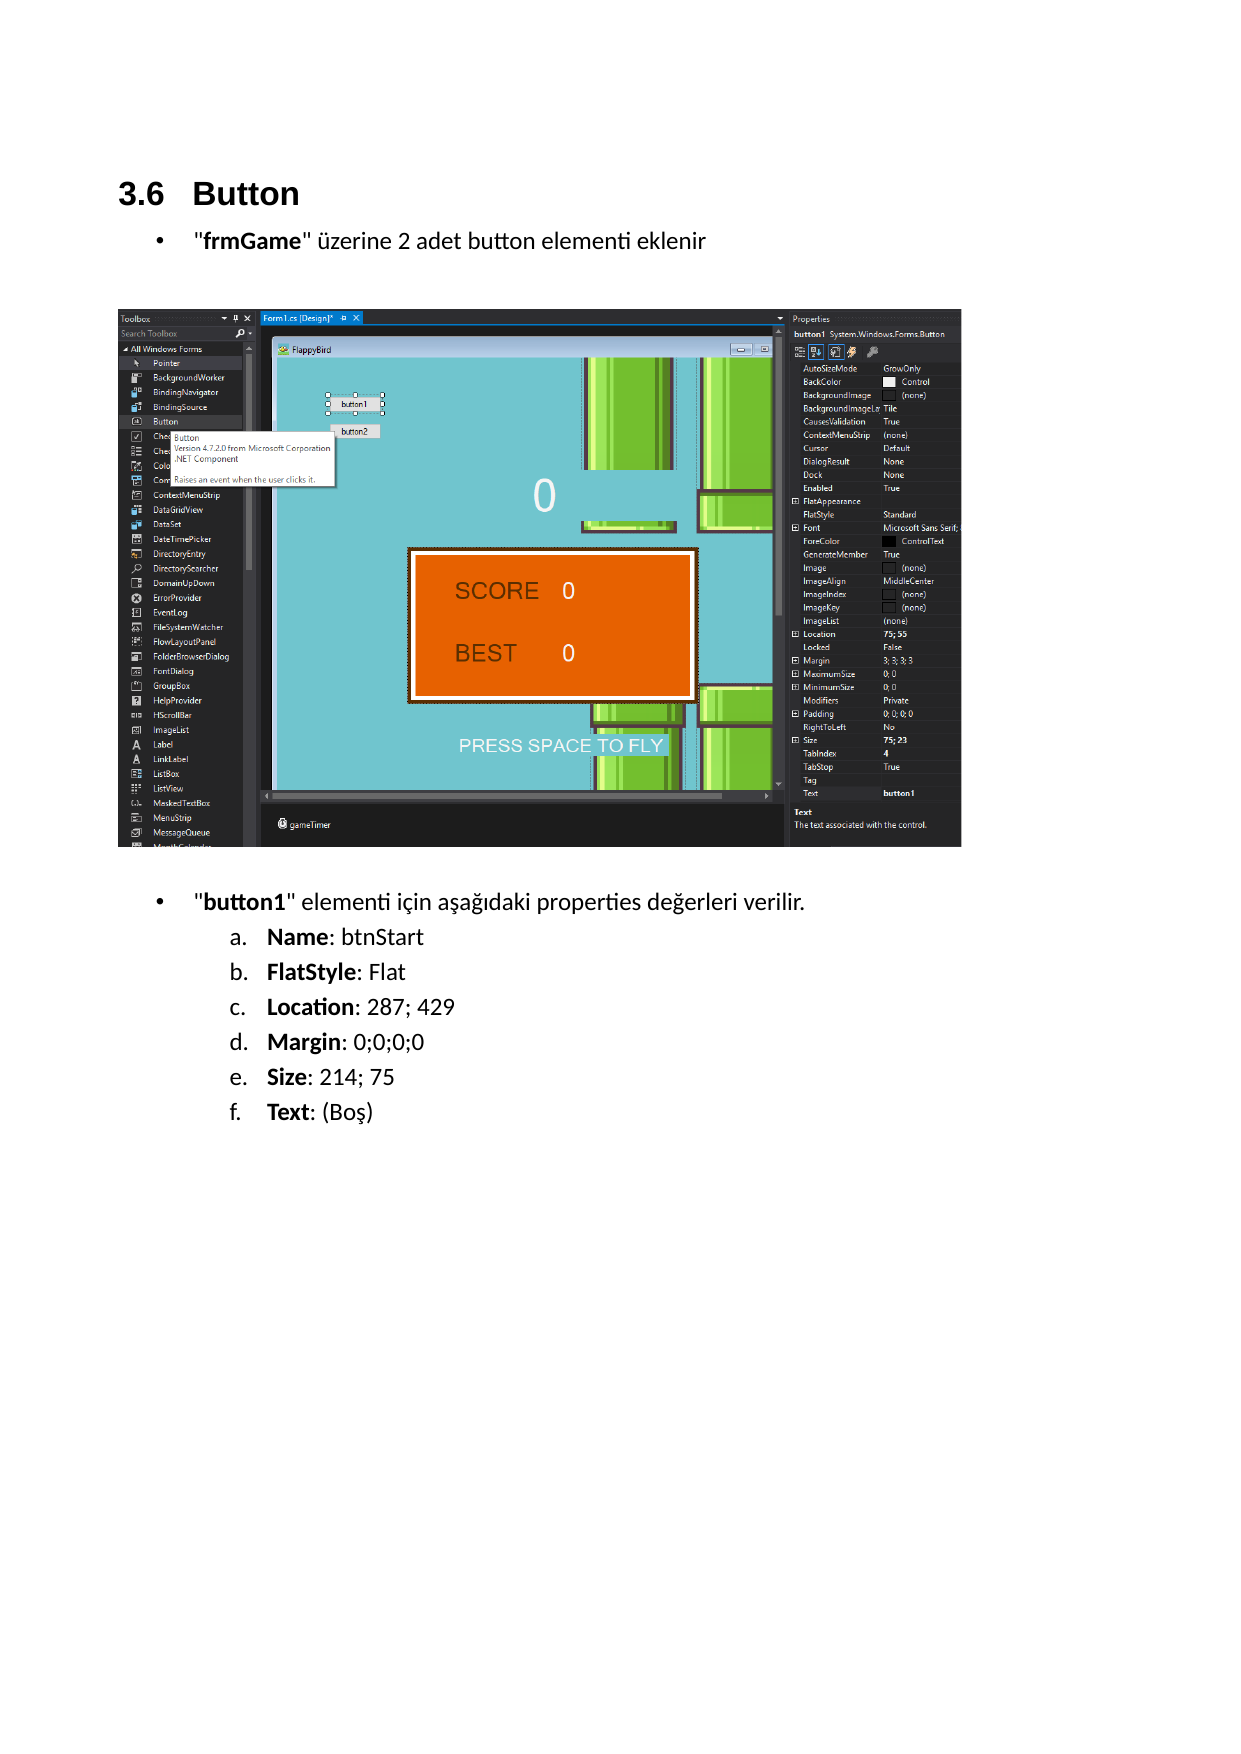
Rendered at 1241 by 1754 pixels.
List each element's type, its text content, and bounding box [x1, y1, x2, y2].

picture [118, 309, 962, 847]
list "button1" elementi için aşağıdaki properties değerleri verilir. [156, 886, 1122, 917]
list FlatStyle: Flat [229, 956, 1122, 987]
subtitle Button [118, 174, 1122, 213]
list Margin: 0;0;0;0 [229, 1026, 1122, 1057]
list "frmGame" üzerine 2 adet button elementi eklenir [156, 225, 1122, 256]
list Text: (Boş) [229, 1096, 1122, 1127]
list Location: 287; 429 [229, 991, 1122, 1022]
list Name: btnStart [229, 921, 1122, 952]
list Size: 214; 75 [229, 1061, 1122, 1092]
